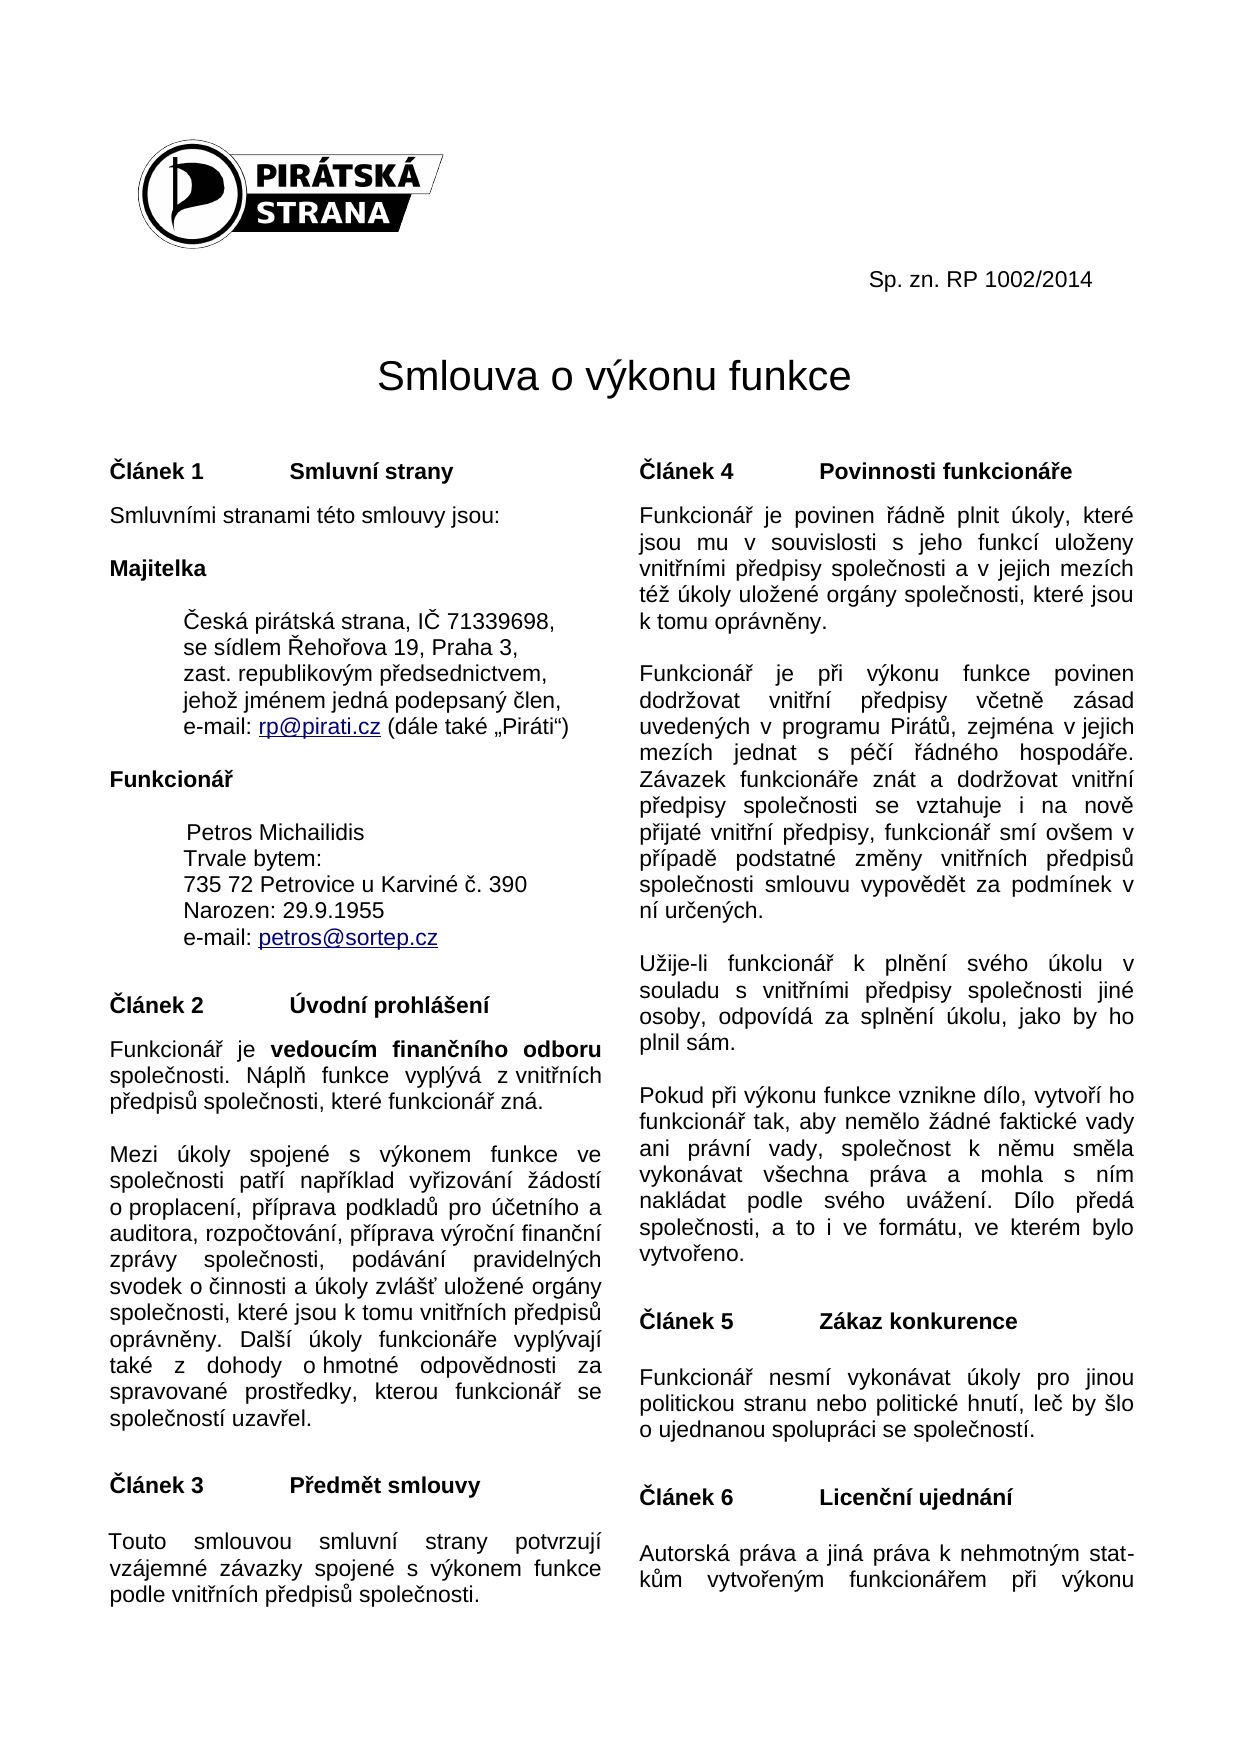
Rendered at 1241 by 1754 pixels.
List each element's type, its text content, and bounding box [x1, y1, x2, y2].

subtitle Smluvní strany [109, 458, 602, 484]
text Funkcionář nesmí vykonávat úkoly pro jinou politickou stranu nebo politické hnutí, leč by šlo o ujednanou spolupráci se společností. [639, 1364, 1134, 1443]
text Trvale bytem: [183, 845, 602, 871]
text Smluvními stranami této smlouvy jsou: [109, 502, 602, 528]
picture [123, 124, 458, 263]
text Mezi úkoly spojené s výkonem funkce ve společnosti patří například vyřizování žádostí o proplacení, příprava podkladů pro účetního a auditora, rozpočtování, příprava výroční finanční zprávy společnosti, podávání pravidelných svodek o činnosti a úkoly zvlášť uložené orgány společnosti, které jsou k tomu vnitřních předpisů oprávněny. Další úkoly funkcionáře vyplývají také z dohody o hmotné odpovědnosti za spravo­vané prostředky, kterou funkcionář se spo­lečností uzavřel. [109, 1141, 602, 1431]
text Autorská práva a jiná práva k nehmotným stat­kům vytvořeným funkcionářem při výkonu [639, 1540, 1134, 1593]
text Funkcionář [109, 766, 602, 792]
text Česká pirátská strana, IČ 71339698, se sídlem Řehořova 19, Praha 3, [183, 608, 602, 660]
subtitle Povinnosti funkcionáře [639, 458, 1134, 484]
text Funkcionář je při výkonu funkce povinen dodržovat vnitřní předpisy včetně zásad uvedených v programu Pirátů, zejména v jejich mezích jednat s péčí řádného hospodáře. Závazek funkcionáře znát a dodržovat vnitřní předpisy společnosti se vztahuje i na nově přijaté vnitřní předpisy, funkcionář smí ovšem v případě podstatné změny vnitřních předpisů společnosti smlouvu vypovědět za podmínek v ní určených. [639, 660, 1134, 924]
text Sp. zn. RP 1002/2014 [148, 266, 1093, 292]
text e-mail: rp@pirati.cz (dále také „Piráti“) [183, 713, 602, 739]
text zast. republikovým předsednictvem, jehož jménem jedná podepsaný člen, [183, 660, 602, 713]
text 735 72 Petrovice u Karviné č. 390 [183, 871, 602, 897]
subtitle Zákaz konkurence [639, 1308, 1134, 1334]
subtitle Předmět smlouvy [109, 1472, 602, 1499]
text Petros Michailidis [186, 818, 602, 845]
subtitle Licenční ujednání [639, 1484, 1134, 1510]
text e-mail: petros@sortep.cz [183, 924, 602, 950]
subtitle Úvodní prohlášení [109, 992, 602, 1018]
text Narozen: 29.9.1955 [183, 897, 602, 924]
subtitle Smlouva o výkonu funkce [148, 351, 1093, 399]
text Pokud při výkonu funkce vznikne dílo, vytvoří ho funkcionář tak, aby nemělo žádné faktické vady ani právní vady, společnost k němu směla vykonávat všechna práva a mohla s ním nakládat podle svého uvážení. Dílo předá společnosti, a to i ve formátu, ve kterém bylo vytvořeno. [639, 1082, 1134, 1266]
text Majitelka [109, 555, 602, 581]
text Touto smlouvou smluvní strany potvrzují vzájemné závazky spojené s výkonem funkce podle vnitřních předpisů společnosti. [108, 1528, 602, 1607]
text Funkcionář je vedoucím finančního odboru společnosti. Náplň funkce vyplývá z vnitřních předpisů společnosti, které funkcionář zná. [109, 1036, 602, 1115]
text Užije-li funkcionář k plnění svého úkolu v souladu s vnitřními předpisy společnosti jiné osoby, odpovídá za splnění úkolu, jako by ho plnil sám. [639, 950, 1134, 1056]
text Funkcionář je povinen řádně plnit úkoly, které jsou mu v souvislosti s jeho funkcí uloženy vnitřními předpisy společnosti a v jejich mezích též úkoly uložené orgány společnosti, které jsou k tomu oprávněny. [639, 502, 1134, 634]
